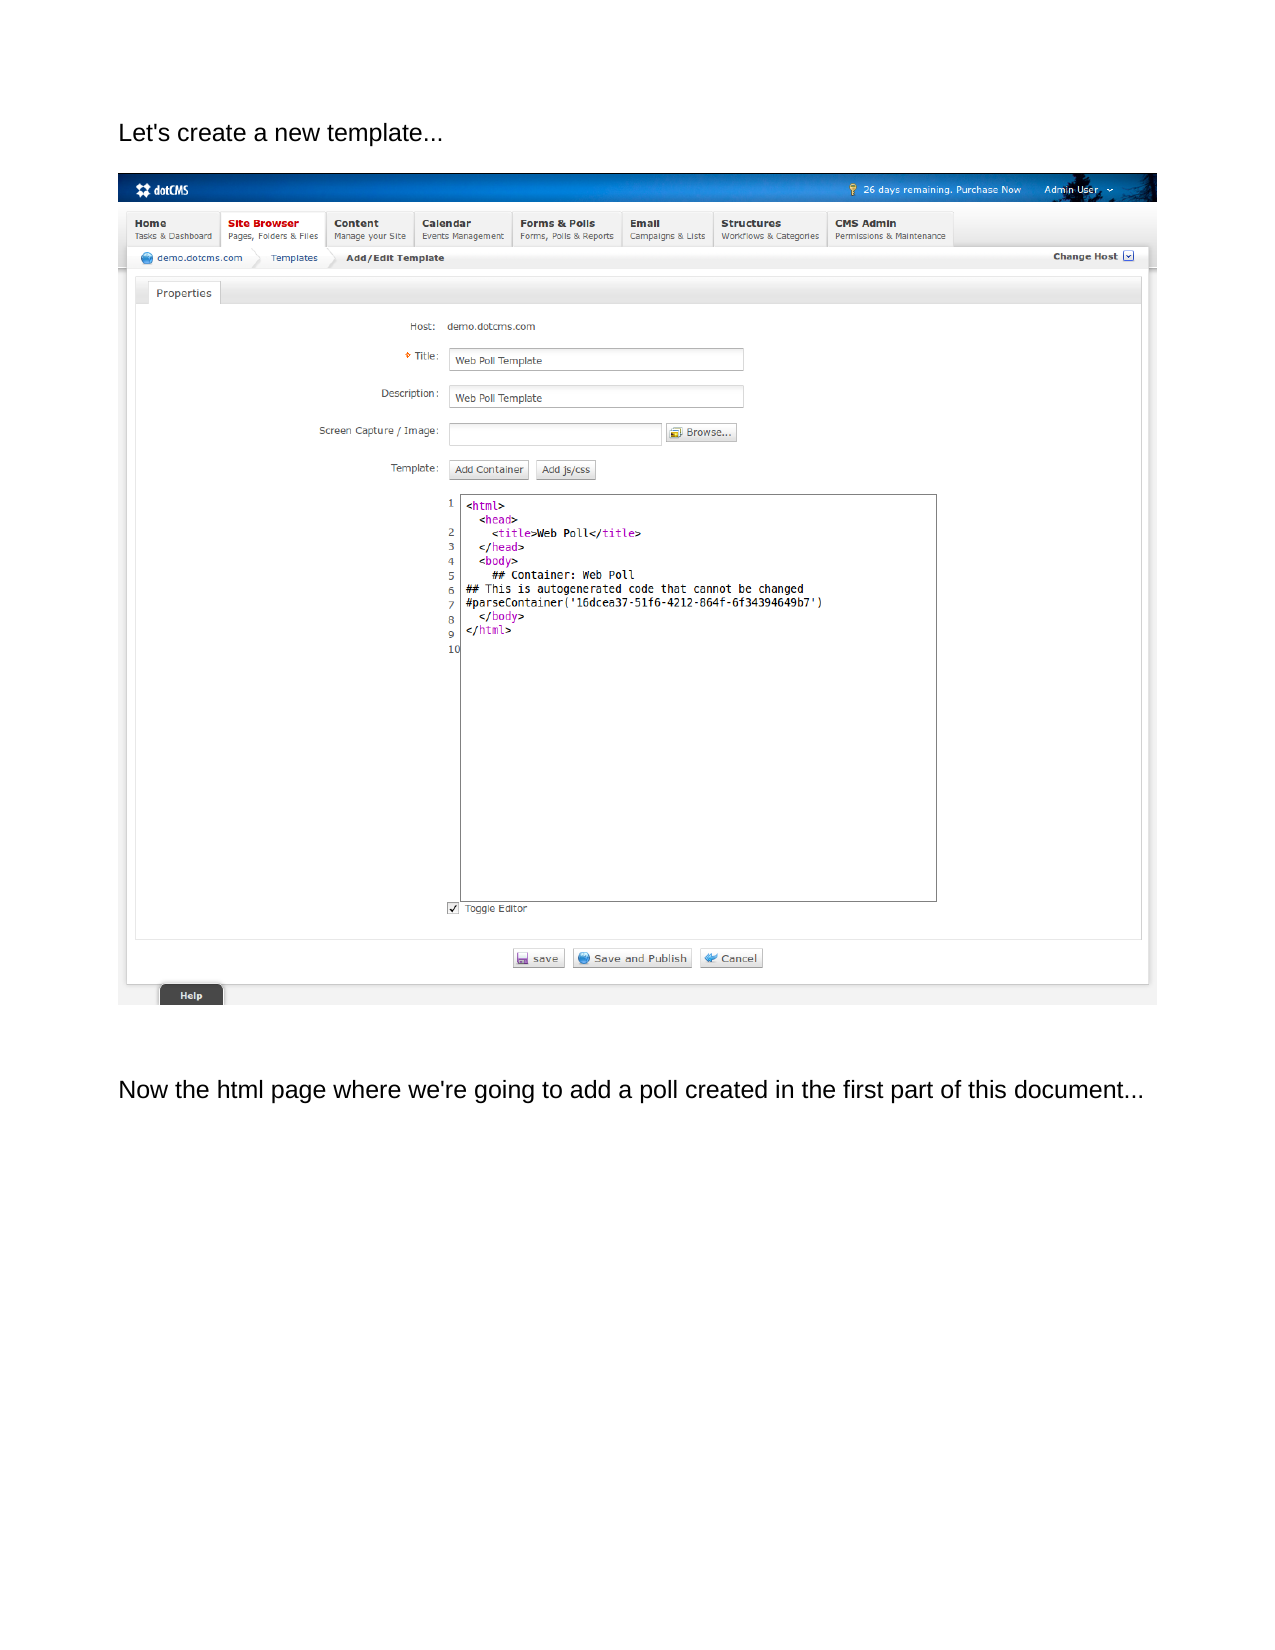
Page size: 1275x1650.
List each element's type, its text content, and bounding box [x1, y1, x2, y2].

text Let's create a new template... [118, 118, 1157, 147]
picture [118, 173, 1157, 1005]
text Now the html page where we're going to add a poll created in the first part of this document... [118, 1075, 1157, 1103]
